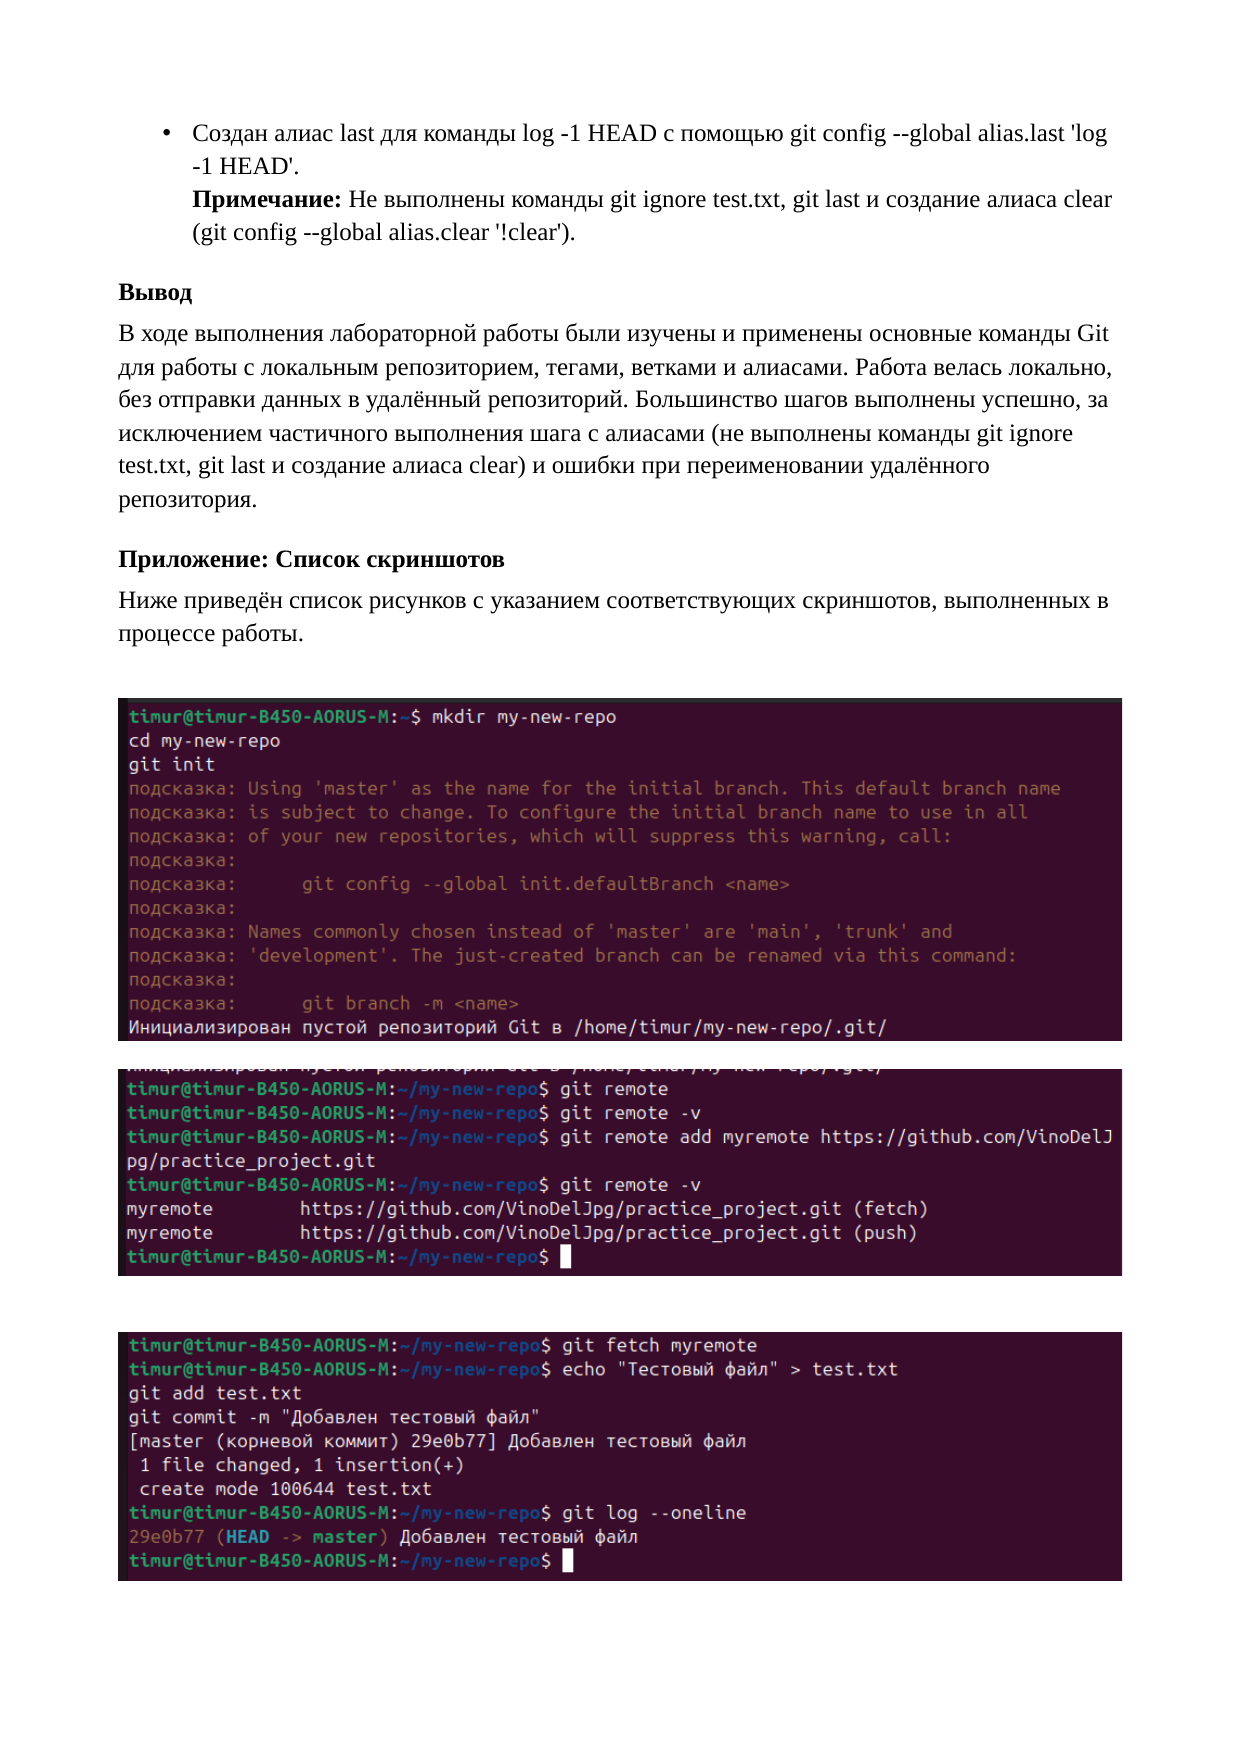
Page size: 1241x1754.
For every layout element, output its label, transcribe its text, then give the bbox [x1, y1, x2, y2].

picture [118, 1069, 1123, 1276]
subtitle Вывод [118, 277, 1122, 306]
subtitle Приложение: Список скриншотов [118, 544, 1122, 572]
text В ходе выполнения лабораторной работы были изучены и применены основные команды Git для работы с локальным репозиторием, тегами, ветками и алиасами. Работа велась локально, без отправки данных в удалённый репозиторий. Большинство шагов выполнены успешно, за исключением частичного выполнения шага с алиасами (не выполнены команды git ignore test.txt, git last и создание алиаса clear) и ошибки при переименовании удалённого репозитория. [118, 318, 1122, 512]
picture [118, 698, 1123, 1041]
picture [118, 1332, 1123, 1581]
text Ниже приведён список рисунков с указанием соответствующих скриншотов, выполненных в процессе работы. [118, 585, 1122, 647]
list Создан алиас last для команды log -1 HEAD с помощью git config --global alias.last 'log -1 HEAD'. Примечание: Не выполнены команды git ignore test.txt, git last и создание алиаса clear (git config --global alias.clear '!clear'). [162, 118, 1122, 246]
